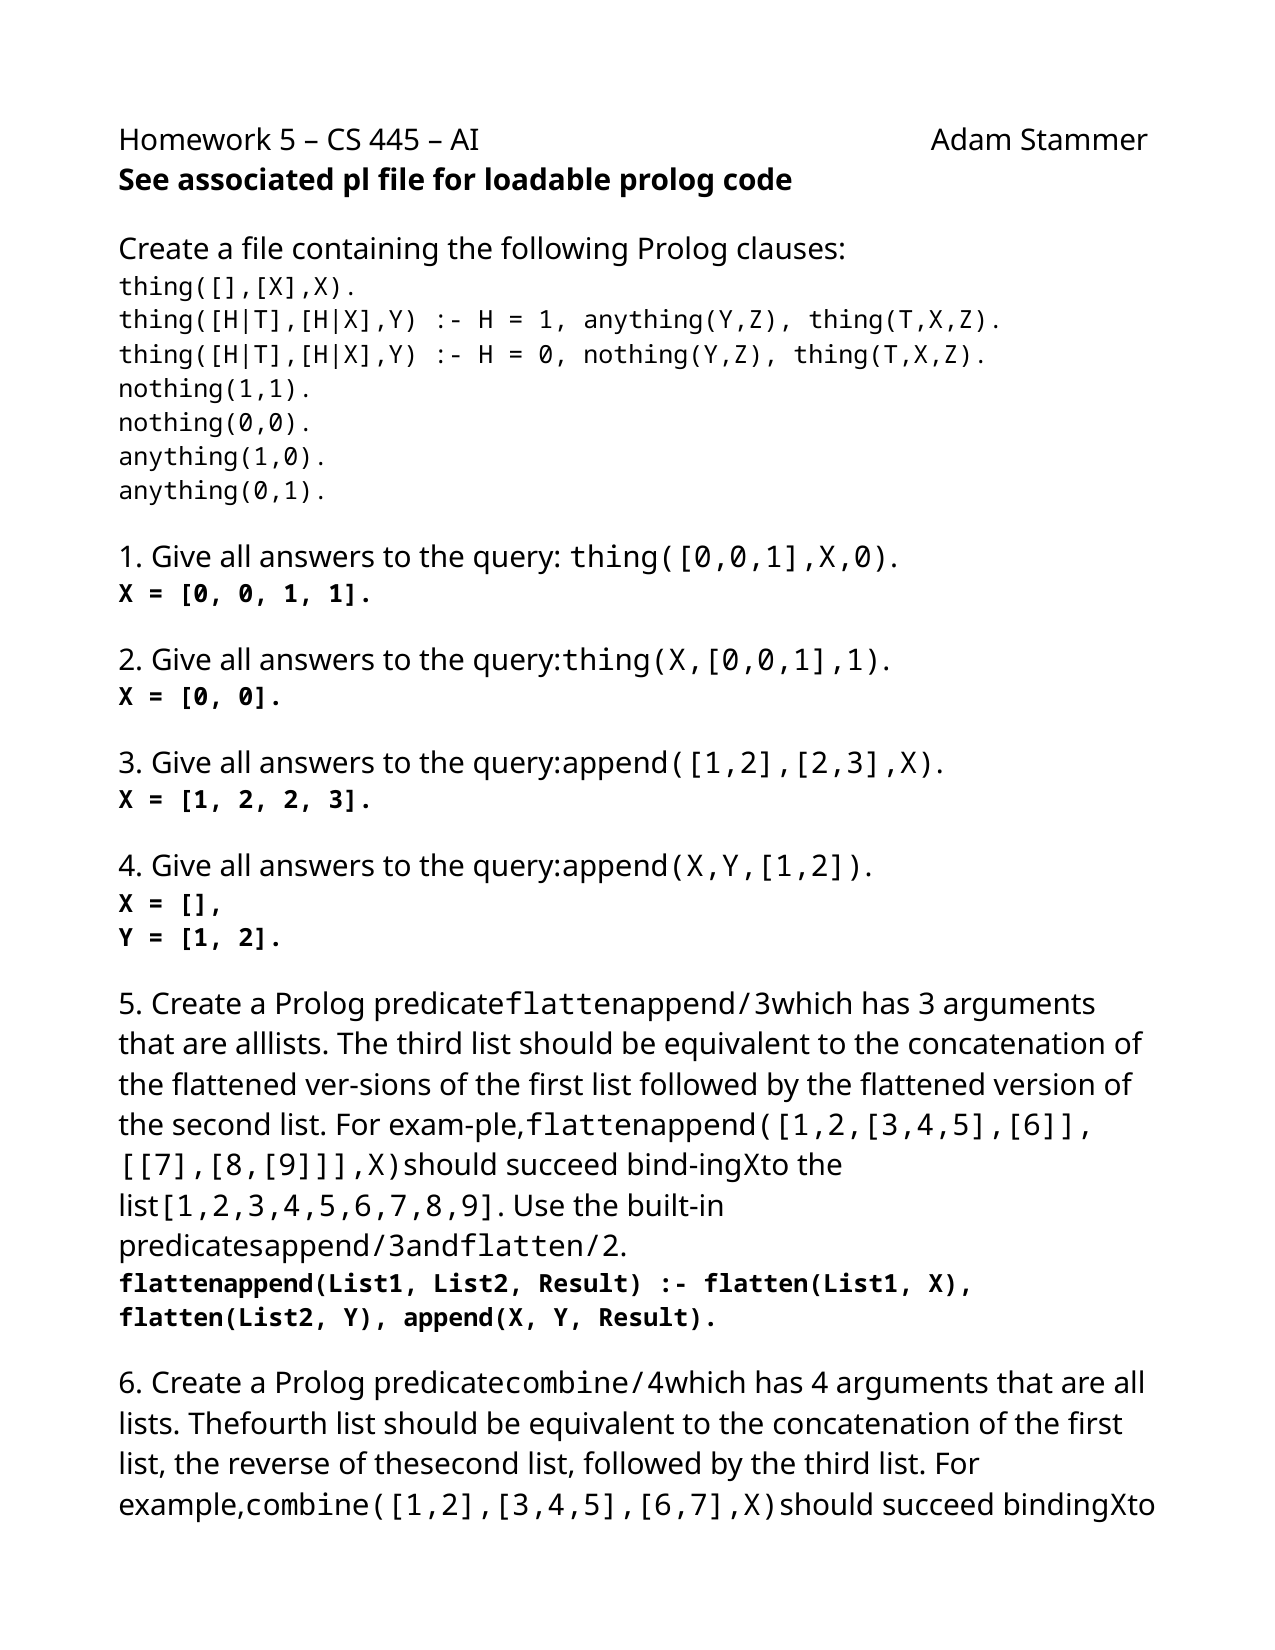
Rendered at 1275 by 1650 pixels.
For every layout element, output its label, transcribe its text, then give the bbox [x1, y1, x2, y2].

text 3. Give all answers to the query:append([1,2],[2,3],X). [118, 742, 1157, 782]
text anything(0,1). [118, 472, 1157, 507]
text 6. Create a Prolog predicatecombine/4which has 4 arguments that are all lists. Thefourth list should be equivalent to the concatenation of the first list, the reverse of thesecond list, followed by the third list. For example,combine([1,2],[3,4,5],[6,7],X)should succeed bindingXto [118, 1362, 1157, 1524]
text X = [1, 2, 2, 3]. [118, 782, 1157, 816]
text Y = [1, 2]. [118, 919, 1157, 953]
text thing([H|T],[H|X],Y) :- H = 0, nothing(Y,Z), thing(T,X,Z). [118, 336, 1157, 370]
text X = [0, 0, 1, 1]. [118, 576, 1157, 610]
text thing([H|T],[H|X],Y) :- H = 1, anything(Y,Z), thing(T,X,Z). [118, 302, 1157, 336]
text thing([],[X],X). [118, 268, 1157, 302]
text X = [], [118, 885, 1157, 919]
text 2. Give all answers to the query:thing(X,[0,0,1],1). [118, 638, 1157, 679]
text 1. Give all answers to the query: thing([0,0,1],X,0). [118, 535, 1157, 576]
text 4. Give all answers to the query:append(X,Y,[1,2]). [118, 845, 1157, 885]
text anything(1,0). [118, 438, 1157, 472]
text nothing(1,1). [118, 370, 1157, 404]
text 5. Create a Prolog predicateflattenappend/3which has 3 arguments that are alllists. The third list should be equivalent to the concatenation of the flattened ver-sions of the first list followed by the flattened version of the second list. For exam-ple,flattenappend([1,2,[3,4,5],[6]],[[7],[8,[9]]],X)should succeed bind-ingXto the list[1,2,3,4,5,6,7,8,9]. Use the built-in predicatesappend/3andflatten/2. [118, 982, 1157, 1265]
text Create a file containing the following Prolog clauses: [118, 228, 1157, 268]
text See associated pl file for loadable prolog code [118, 158, 1157, 199]
text X = [0, 0]. [118, 679, 1157, 713]
text flattenappend(List1, List2, Result) :- flatten(List1, X), flatten(List2, Y), append(X, Y, Result). [118, 1265, 1157, 1333]
text Homework 5 – CS 445 – AI Adam Stammer [118, 118, 1157, 158]
text nothing(0,0). [118, 404, 1157, 438]
